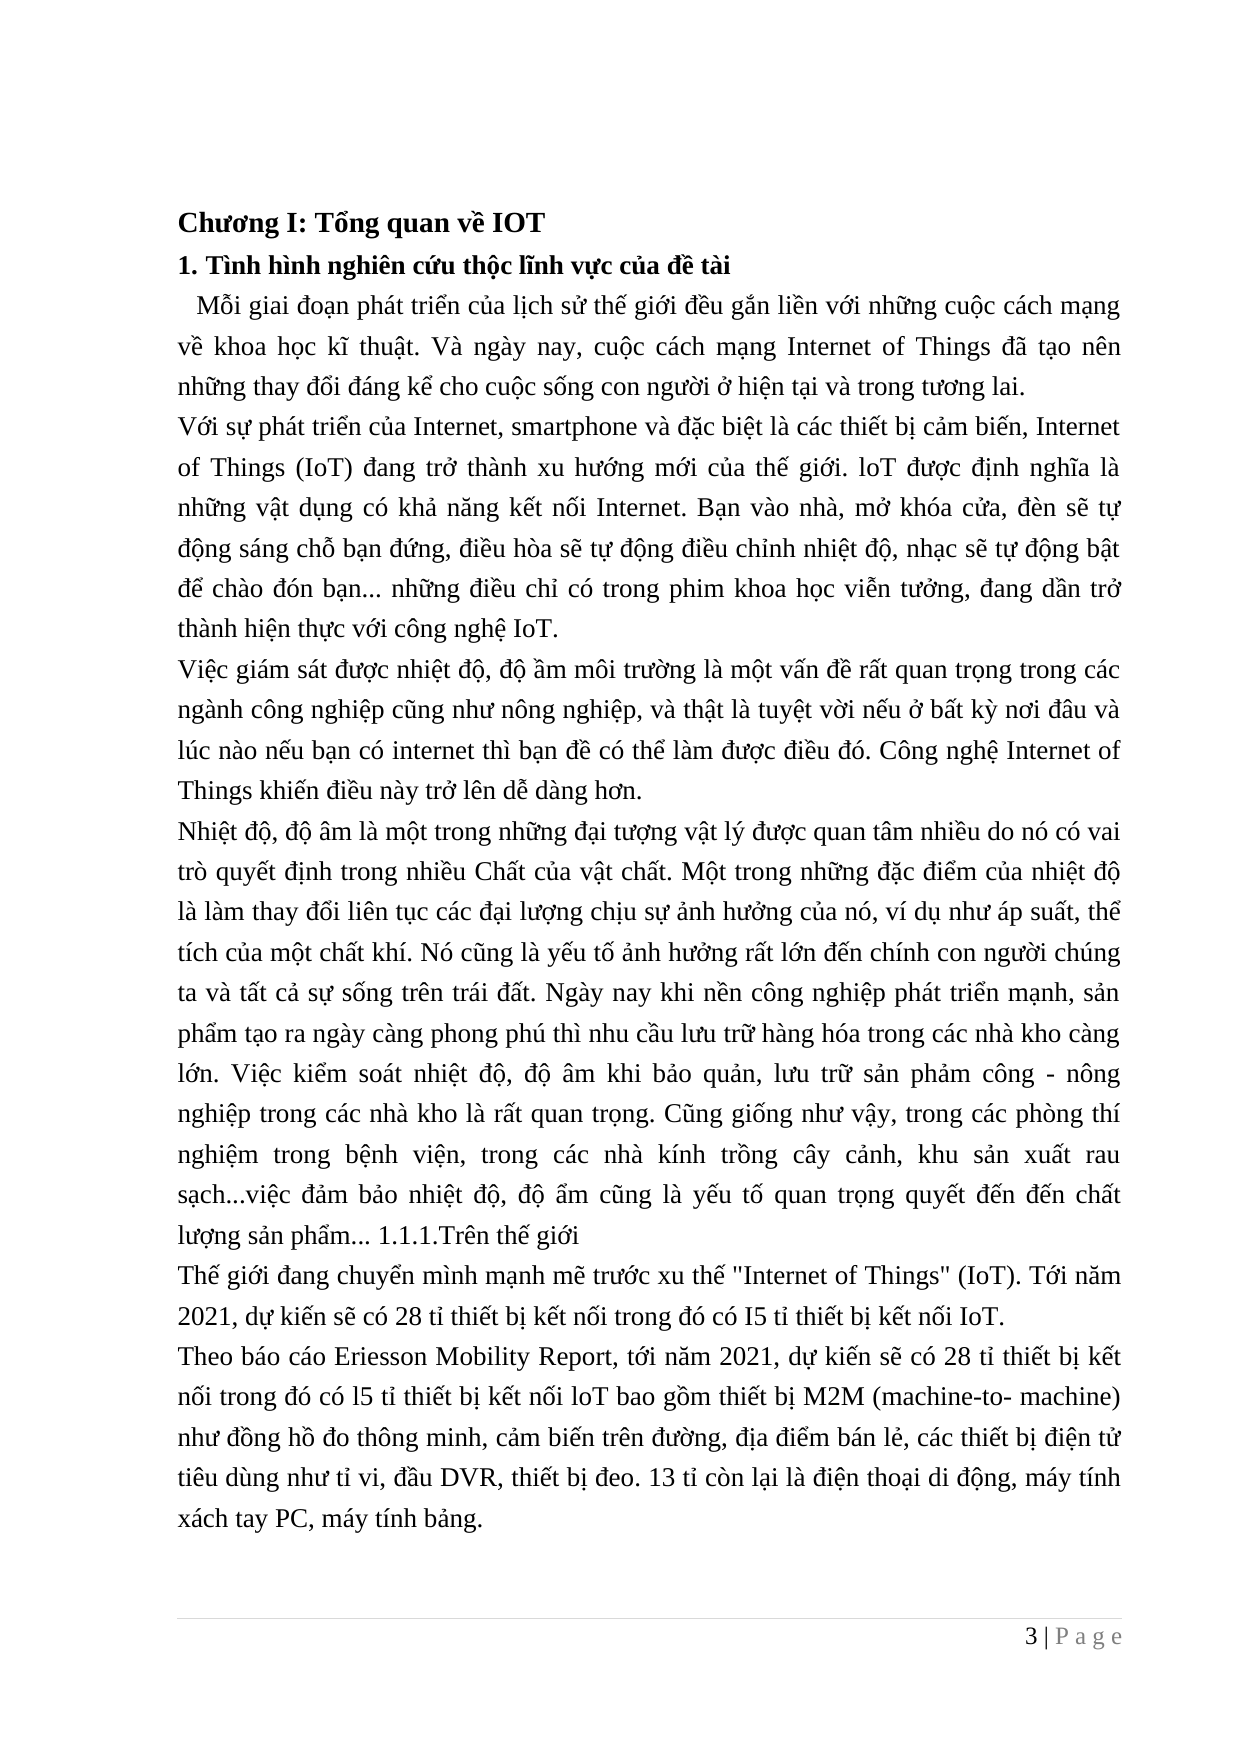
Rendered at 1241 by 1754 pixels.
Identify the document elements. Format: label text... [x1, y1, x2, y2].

text Nhiệt độ, độ âm là một trong những đại tượng vật lý được quan tâm nhiều do nó có vai trò quyết định trong nhiều Chất của vật chất. Một trong những đặc điểm của nhiệt độ là làm thay đổi liên tục các đại lượng chịu sự ảnh hưởng của nó, ví dụ như áp suất, thể tích của một chất khí. Nó cũng là yếu tố ảnh hưởng rất lớn đến chính con người chúng ta và tất cả sự sống trên trái đất. Ngày nay khi nền công nghiệp phát triển mạnh, sản phẩm tạo ra ngày càng phong phú thì nhu cầu lưu trữ hàng hóa trong các nhà kho càng lớn. Việc kiểm soát nhiệt độ, độ âm khi bảo quản, lưu trữ sản phảm công - nông nghiệp trong các nhà kho là rất quan trọng. Cũng giống như vậy, trong các phòng thí nghiệm trong bệnh viện, trong các nhà kính trồng cây cảnh, khu sản xuất rau sạch...việc đảm bảo nhiệt độ, độ ẩm cũng là yếu tố quan trọng quyết đến đến chất lượng sản phẩm... 1.1.1.Trên thế giới [177, 814, 1122, 1250]
text Với sự phát triển của Internet, smartphone và đặc biệt là các thiết bị cảm biến, Internet of Things (IoT) đang trở thành xu hướng mới của thế giới. loT được định nghĩa là những vật dụng có khả năng kết nối Internet. Bạn vào nhà, mở khóa cửa, đèn sẽ tự động sáng chỗ bạn đứng, điều hòa sẽ tự động điều chỉnh nhiệt độ, nhạc sẽ tự động bật để chào đón bạn... những điều chỉ có trong phim khoa học viễn tưởng, đang dần trở thành hiện thực với công nghệ IoT. [177, 410, 1122, 644]
subtitle Chương I: Tổng quan về IOT [177, 205, 1122, 239]
text Theo báo cáo Eriesson Mobility Report, tới năm 2021, dự kiến sẽ có 28 tỉ thiết bị kết nối trong đó có l5 tỉ thiết bị kết nối loT bao gồm thiết bị M2M (machine-to- machine) như đồng hồ đo thông minh, cảm biến trên đường, địa điểm bán lẻ, các thiết bị điện tử tiêu dùng như tỉ vi, đầu DVR, thiết bị đeo. 13 tỉ còn lại là điện thoại di động, máy tính xách tay PC, máy tính bảng. [177, 1340, 1122, 1533]
subtitle Tình hình nghiên cứu thộc lĩnh vực của đề tài [177, 249, 1122, 280]
text Mỗi giai đoạn phát triển của lịch sử thế giới đều gắn liền với những cuộc cách mạng về khoa học kĩ thuật. Và ngày nay, cuộc cách mạng Internet of Things đã tạo nên những thay đổi đáng kể cho cuộc sống con người ở hiện tại và trong tương lai. [177, 289, 1122, 401]
text Thế giới đang chuyển mình mạnh mẽ trước xu thế "Internet of Things" (IoT). Tới năm 2021, dự kiến sẽ có 28 tỉ thiết bị kết nối trong đó có I5 tỉ thiết bị kết nối IoT. [177, 1259, 1122, 1331]
text Việc giám sát được nhiệt độ, độ ầm môi trường là một vấn đề rất quan trọng trong các ngành công nghiệp cũng như nông nghiệp, và thật là tuyệt vời nếu ở bất kỳ nơi đâu và lúc nào nếu bạn có internet thì bạn đề có thể làm được điều đó. Công nghệ Internet of Things khiến điều này trở lên dễ dàng hơn. [177, 653, 1122, 805]
